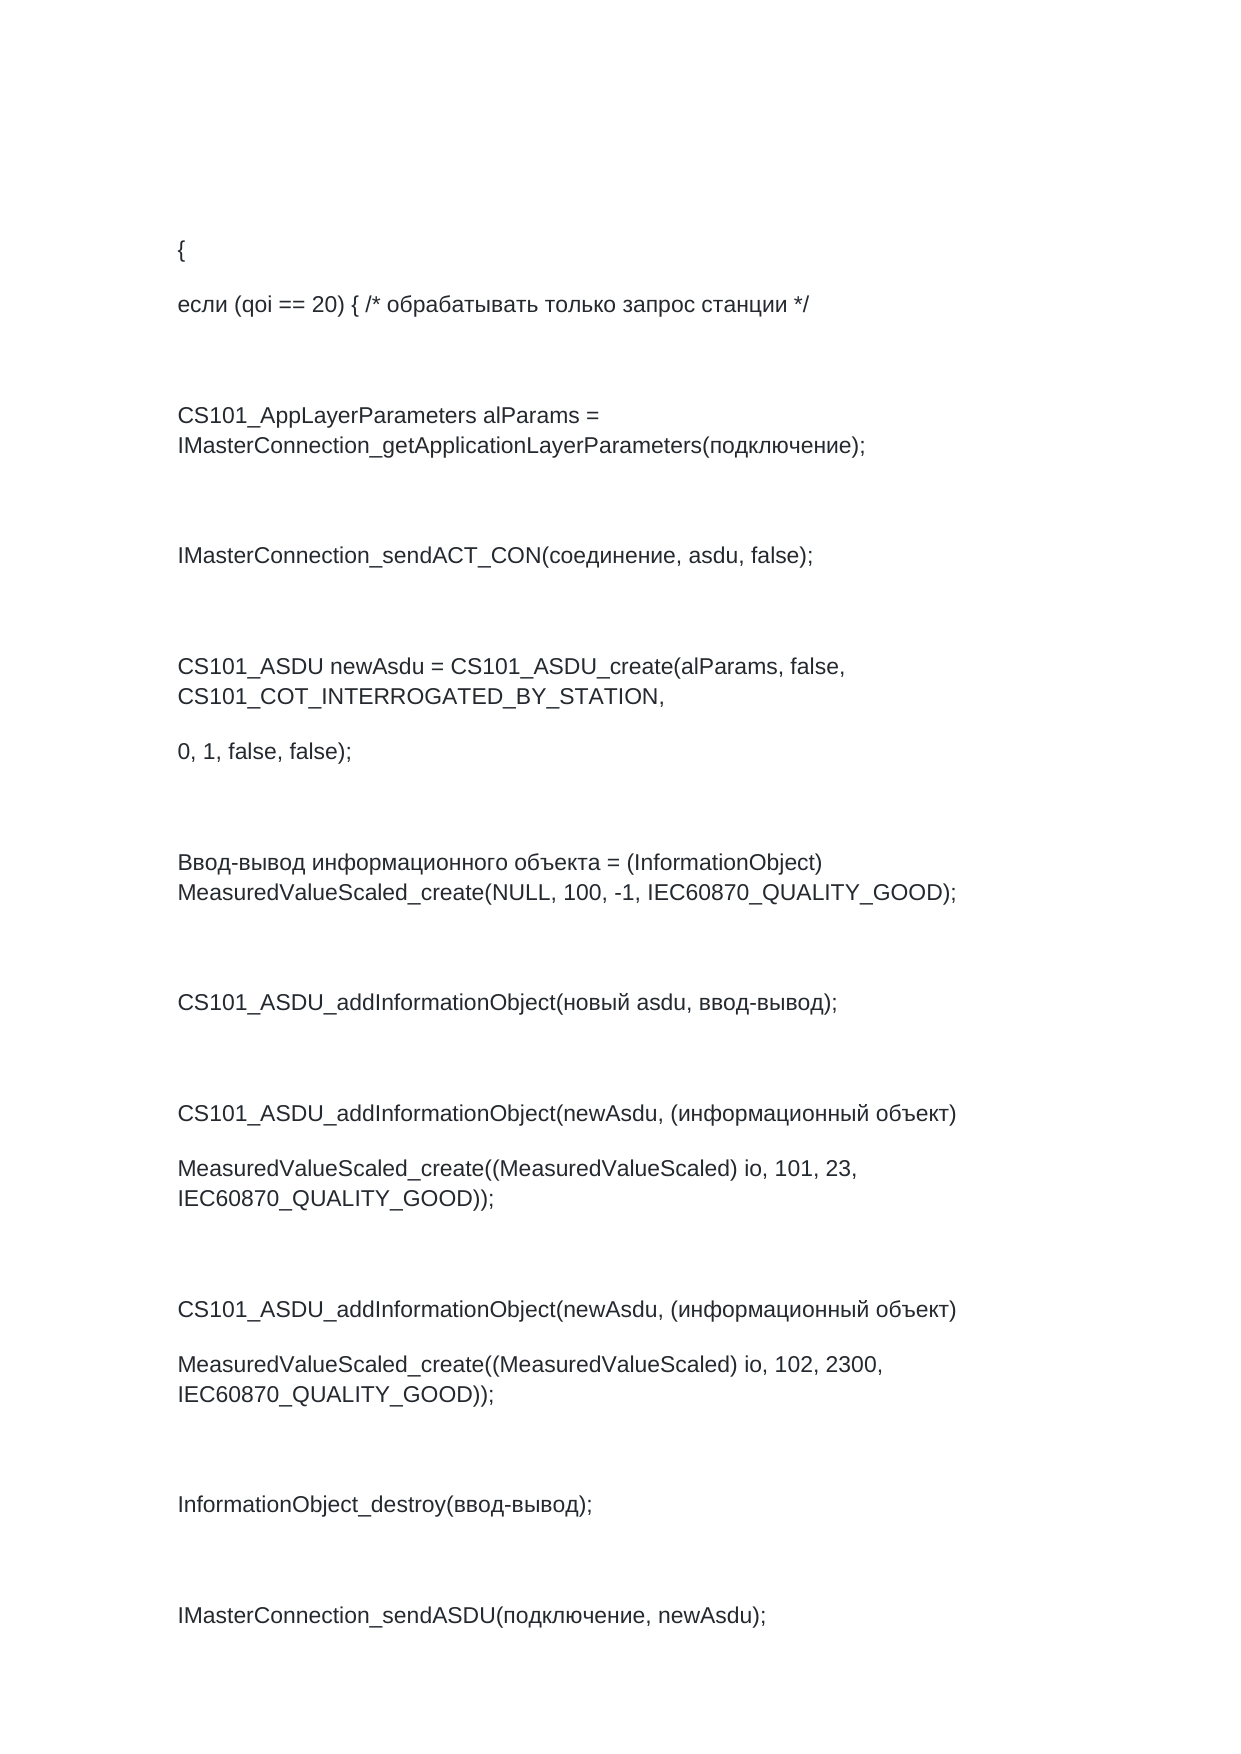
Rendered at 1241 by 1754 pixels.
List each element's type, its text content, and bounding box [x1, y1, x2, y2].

text { [177, 236, 1152, 263]
text IMasterConnection_sendASDU(подключение, newAsdu); [177, 1602, 1152, 1628]
text CS101_ASDU_addInformationObject(newAsdu, (информационный объект) [177, 1296, 1152, 1322]
text IMasterConnection_sendACT_CON(соединение, asdu, false); [177, 542, 1152, 569]
text Ввод-вывод информационного объекта = (InformationObject) MeasuredValueScaled_create(NULL, 100, -1, IEC60870_QUALITY_GOOD); [177, 849, 1152, 905]
text 0, 1, false, false); [177, 738, 1152, 765]
text CS101_ASDU_addInformationObject(newAsdu, (информационный объект) [177, 1100, 1152, 1126]
text MeasuredValueScaled_create((MeasuredValueScaled) io, 102, 2300, IEC60870_QUALITY_GOOD)); [177, 1351, 1152, 1407]
text CS101_AppLayerParameters alParams = IMasterConnection_getApplicationLayerParameters(подключение); [177, 402, 1152, 458]
text InformationObject_destroy(ввод-вывод); [177, 1491, 1152, 1518]
text MeasuredValueScaled_create((MeasuredValueScaled) io, 101, 23, IEC60870_QUALITY_GOOD)); [177, 1155, 1152, 1212]
text CS101_ASDU_addInformationObject(новый asdu, ввод-вывод); [177, 989, 1152, 1016]
text если (qoi == 20) { /* обрабатывать только запрос станции */ [177, 291, 1152, 318]
text CS101_ASDU newAsdu = CS101_ASDU_create(alParams, false, CS101_COT_INTERROGATED_BY_STATION, [177, 653, 1152, 709]
